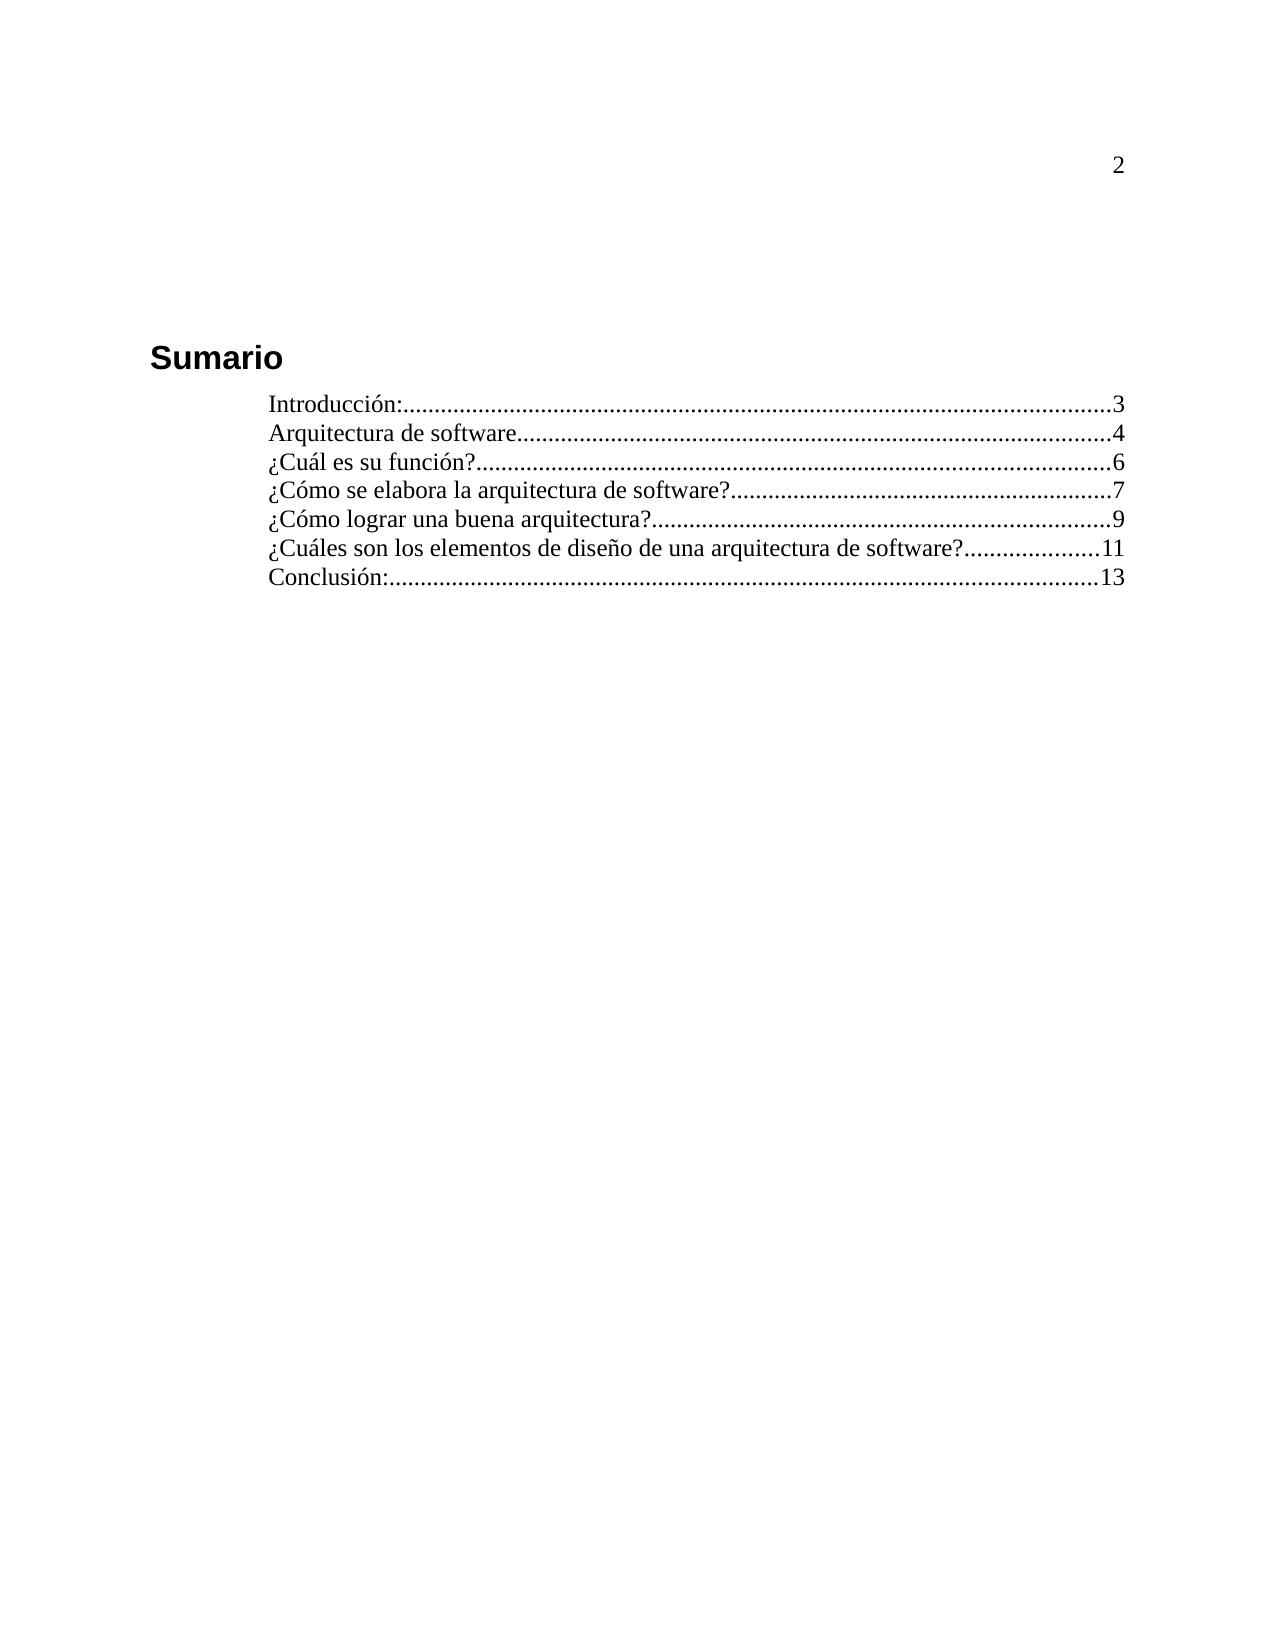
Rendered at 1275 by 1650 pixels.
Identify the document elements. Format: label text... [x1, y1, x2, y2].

text ¿Cómo lograr una buena arquitectura? 9 [268, 504, 1125, 533]
text ¿Cuál es su función? 6 [268, 447, 1125, 475]
text Conclusión: 13 [268, 562, 1125, 590]
text ¿Cómo se elabora la arquitectura de software? 7 [268, 475, 1125, 504]
text ¿Cuáles son los elementos de diseño de una arquitectura de software? 11 [268, 533, 1125, 562]
text Arquitectura de software 4 [268, 418, 1125, 447]
text Introducción: 3 [268, 389, 1125, 418]
subtitle Sumario [150, 338, 1125, 377]
